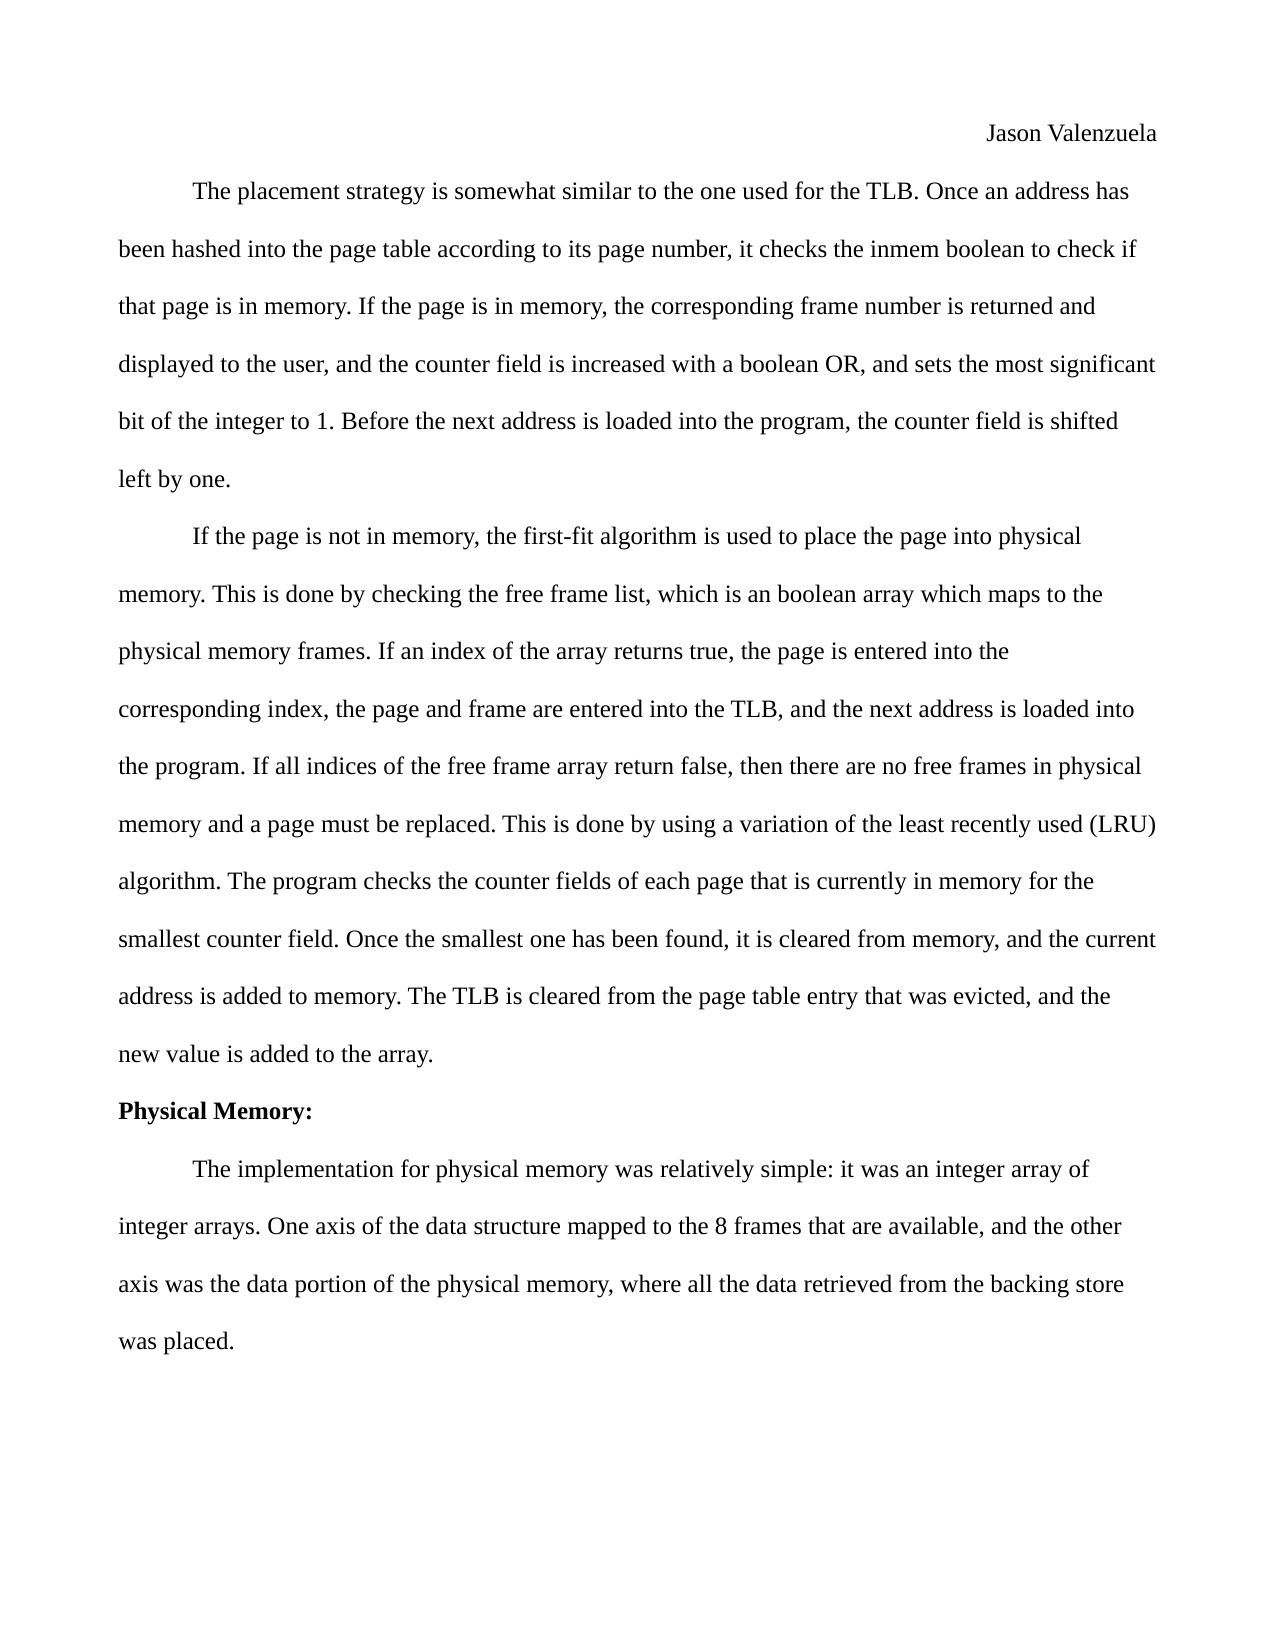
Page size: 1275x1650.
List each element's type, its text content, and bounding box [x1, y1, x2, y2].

text If the page is not in memory, the first-fit algorithm is used to place the page into physical memory. This is done by checking the free frame list, which is an boolean array which maps to the physical memory frames. If an index of the array returns true, the page is entered into the corresponding index, the page and frame are entered into the TLB, and the next address is loaded into the program. If all indices of the free frame array return false, then there are no free frames in physical memory and a page must be replaced. This is done by using a variation of the least recently used (LRU) algorithm. The program checks the counter fields of each page that is currently in memory for the smallest counter field. Once the smallest one has been found, it is cleared from memory, and the current address is added to memory. The TLB is cleared from the page table entry that was evicted, and the new value is added to the array. [118, 521, 1157, 1068]
text Physical Memory: [118, 1096, 1157, 1125]
text The implementation for physical memory was relatively simple: it was an integer array of integer arrays. One axis of the data structure mapped to the 8 frames that are available, and the other axis was the data portion of the physical memory, where all the data retrieved from the backing store was placed. [118, 1154, 1157, 1355]
text The placement strategy is somewhat similar to the one used for the TLB. Once an address has been hashed into the page table according to its page number, it checks the inmem boolean to check if that page is in memory. If the page is in memory, the corresponding frame number is returned and displayed to the user, and the counter field is increased with a boolean OR, and sets the most significant bit of the integer to 1. Before the next address is loaded into the program, the counter field is shifted left by one. [118, 176, 1157, 493]
